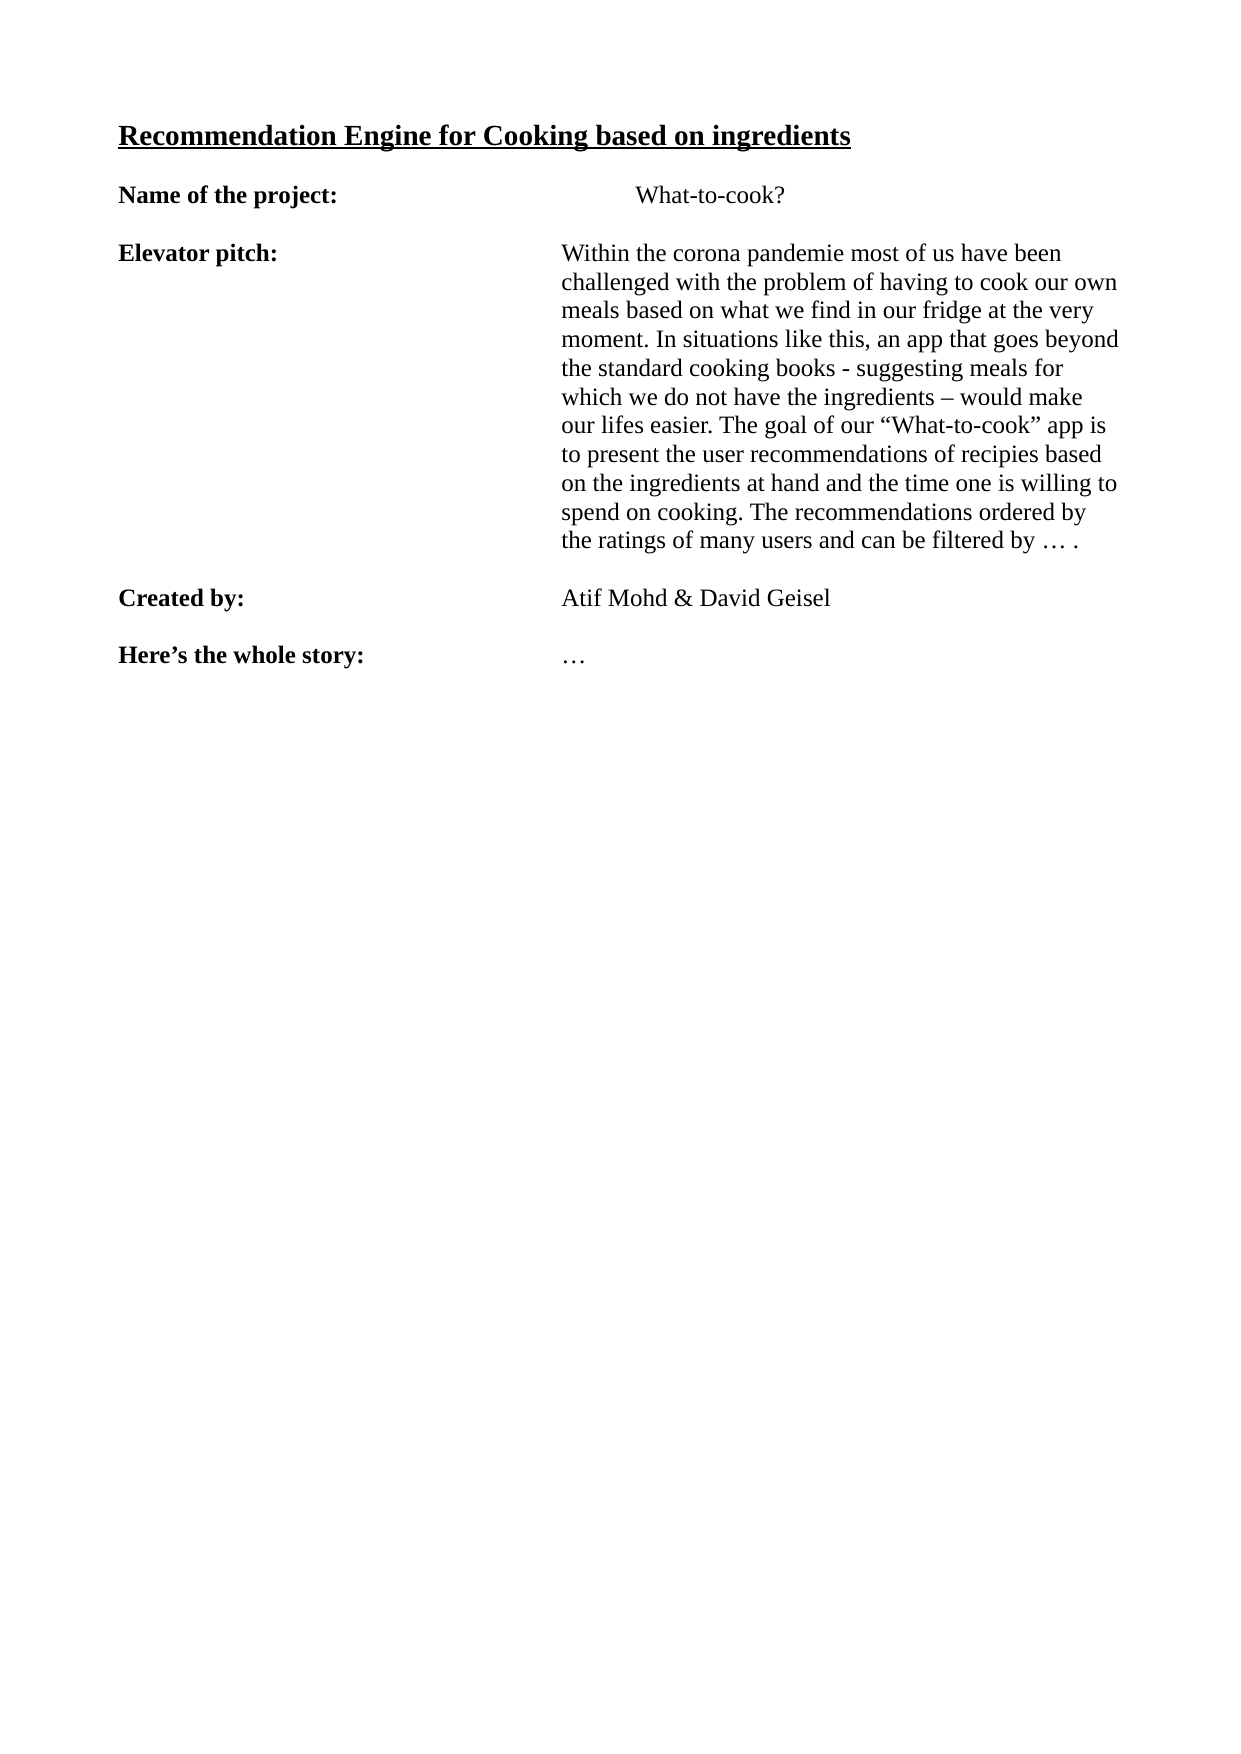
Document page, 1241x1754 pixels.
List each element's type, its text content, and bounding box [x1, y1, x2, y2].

text Here’s the whole story: … [118, 640, 1122, 669]
text Created by: Atif Mohd & David Geisel [118, 583, 1122, 612]
text Elevator pitch: Within the corona pandemie most of us have been challenged with the problem of having to cook our own meals based on what we find in our fridge at the very moment. In situations like this, an app that goes beyond the standard cooking books - suggesting meals for which we do not have the ingredients – would make our lifes easier. The goal of our “What-to-cook” app is to present the user recommendations of recipies based on the ingredients at hand and the time one is willing to spend on cooking. The recommendations ordered by the ratings of many users and can be filtered by … . [118, 238, 1122, 554]
text Recommendation Engine for Cooking based on ingredients [118, 118, 1122, 152]
text Name of the project: What-to-cook? [118, 180, 1122, 209]
